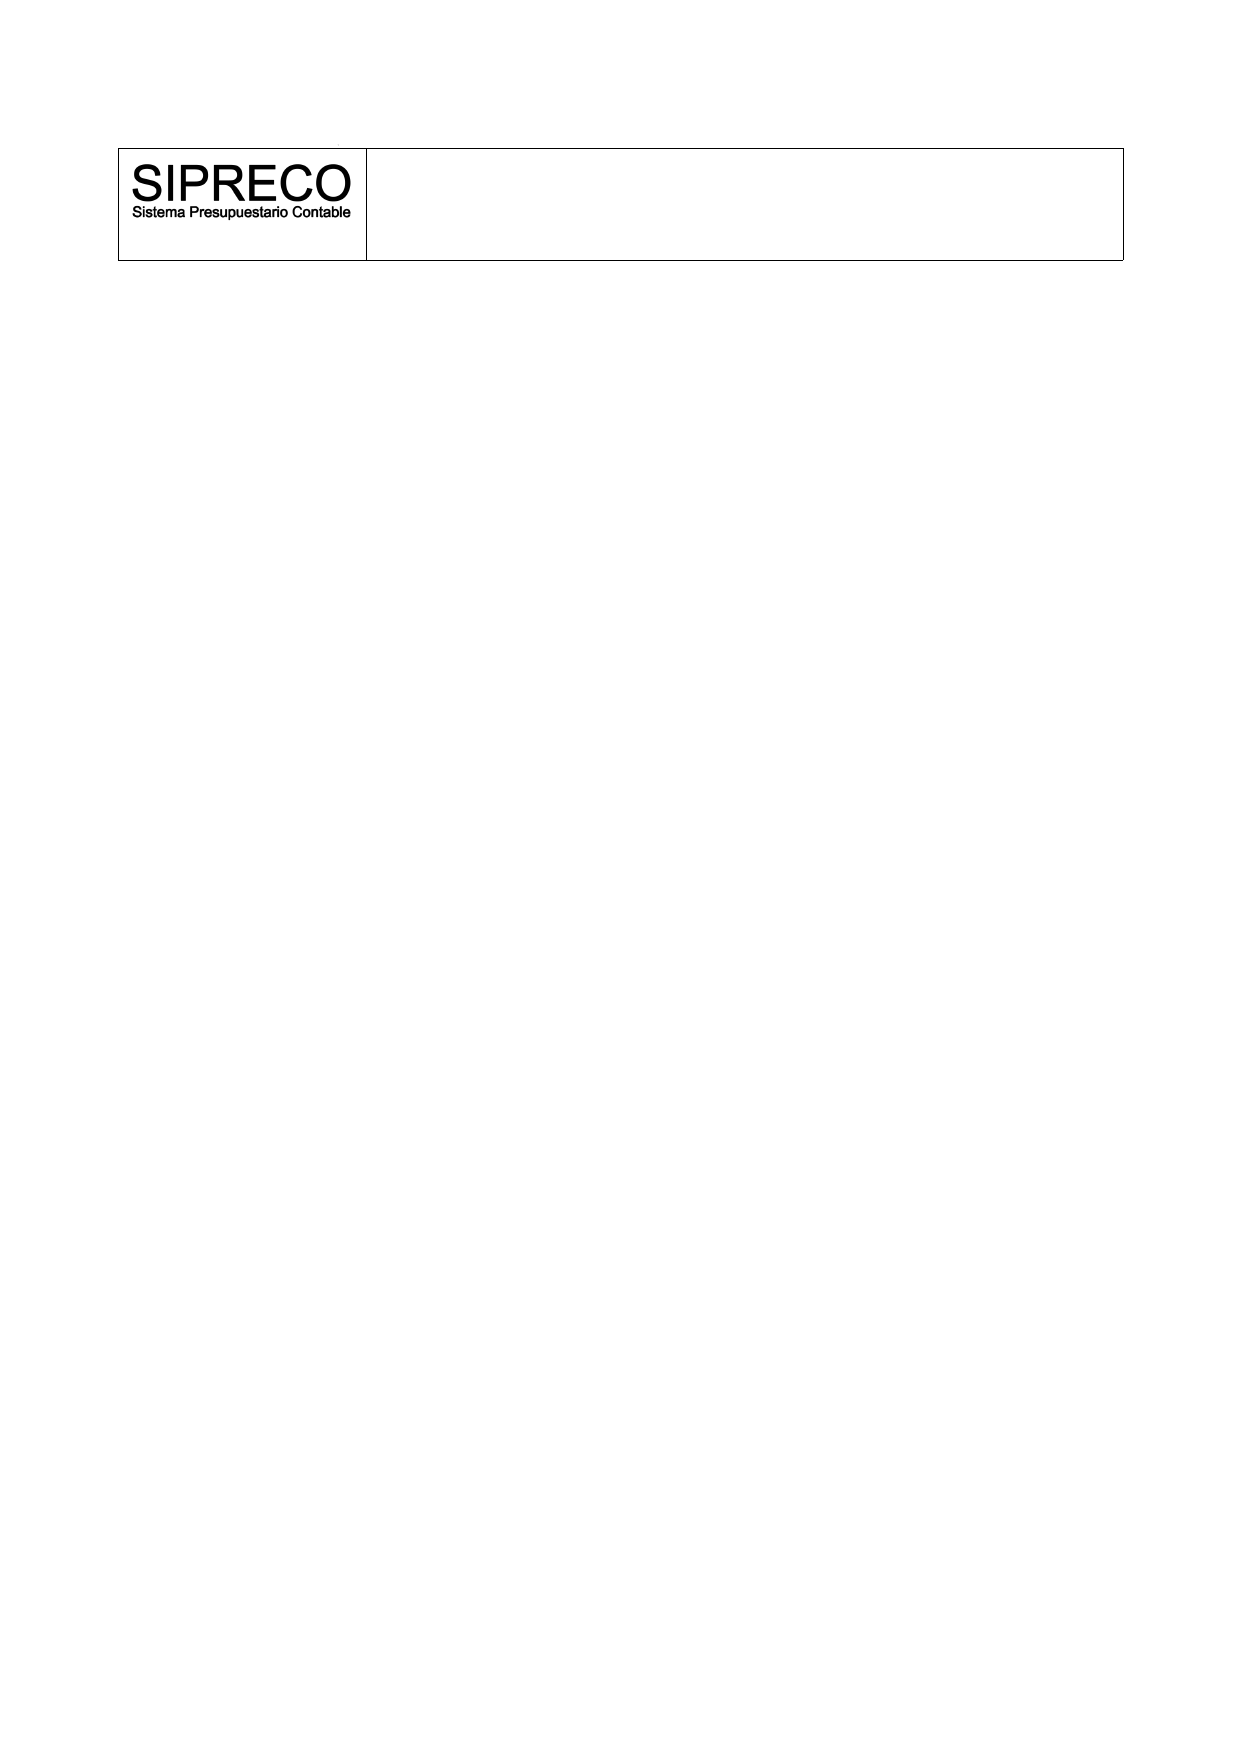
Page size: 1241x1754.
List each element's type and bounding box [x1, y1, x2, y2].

picture [123, 154, 361, 231]
